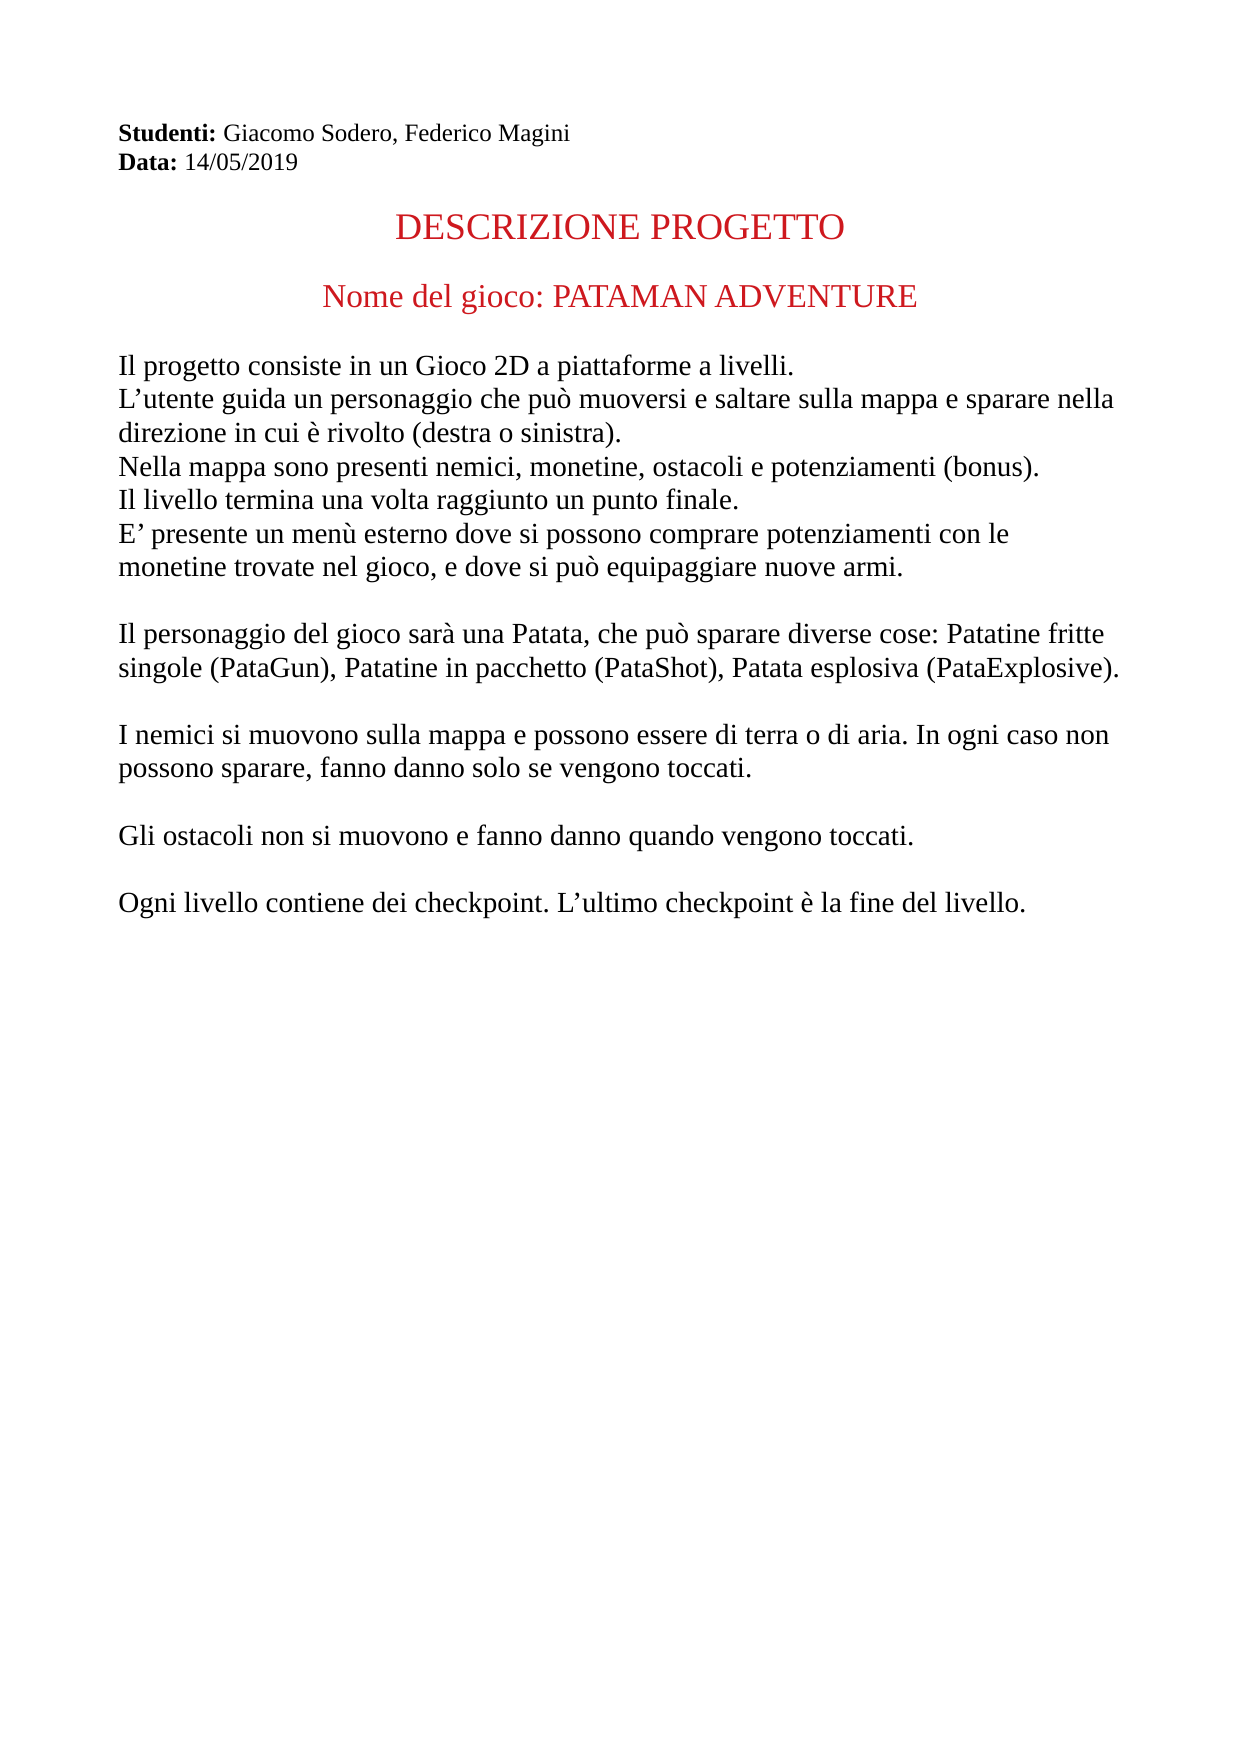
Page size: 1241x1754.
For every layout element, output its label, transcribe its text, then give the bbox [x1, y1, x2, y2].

text Nome del gioco: PATAMAN ADVENTURE [118, 276, 1122, 314]
text Nella mappa sono presenti nemici, monetine, ostacoli e potenziamenti (bonus). [118, 449, 1122, 482]
text Ogni livello contiene dei checkpoint. L’ultimo checkpoint è la fine del livello. [118, 885, 1122, 918]
text Studenti: Giacomo Sodero, Federico Magini [118, 118, 1122, 147]
text Il livello termina una volta raggiunto un punto finale. [118, 482, 1122, 516]
text DESCRIZIONE PROGETTO [118, 204, 1122, 247]
text Il progetto consiste in un Gioco 2D a piattaforme a livelli. [118, 348, 1122, 382]
text Data: 14/05/2019 [118, 147, 1122, 176]
text Gli ostacoli non si muovono e fanno danno quando vengono toccati. [118, 818, 1122, 851]
text L’utente guida un personaggio che può muoversi e saltare sulla mappa e sparare nella direzione in cui è rivolto (destra o sinistra). [118, 382, 1122, 449]
text E’ presente un menù esterno dove si possono comprare potenziamenti con le monetine trovate nel gioco, e dove si può equipaggiare nuove armi. [118, 516, 1122, 583]
text I nemici si muovono sulla mappa e possono essere di terra o di aria. In ogni caso non possono sparare, fanno danno solo se vengono toccati. [118, 717, 1122, 784]
text Il personaggio del gioco sarà una Patata, che può sparare diverse cose: Patatine fritte singole (PataGun), Patatine in pacchetto (PataShot), Patata esplosiva (PataExplosive). [118, 616, 1122, 683]
